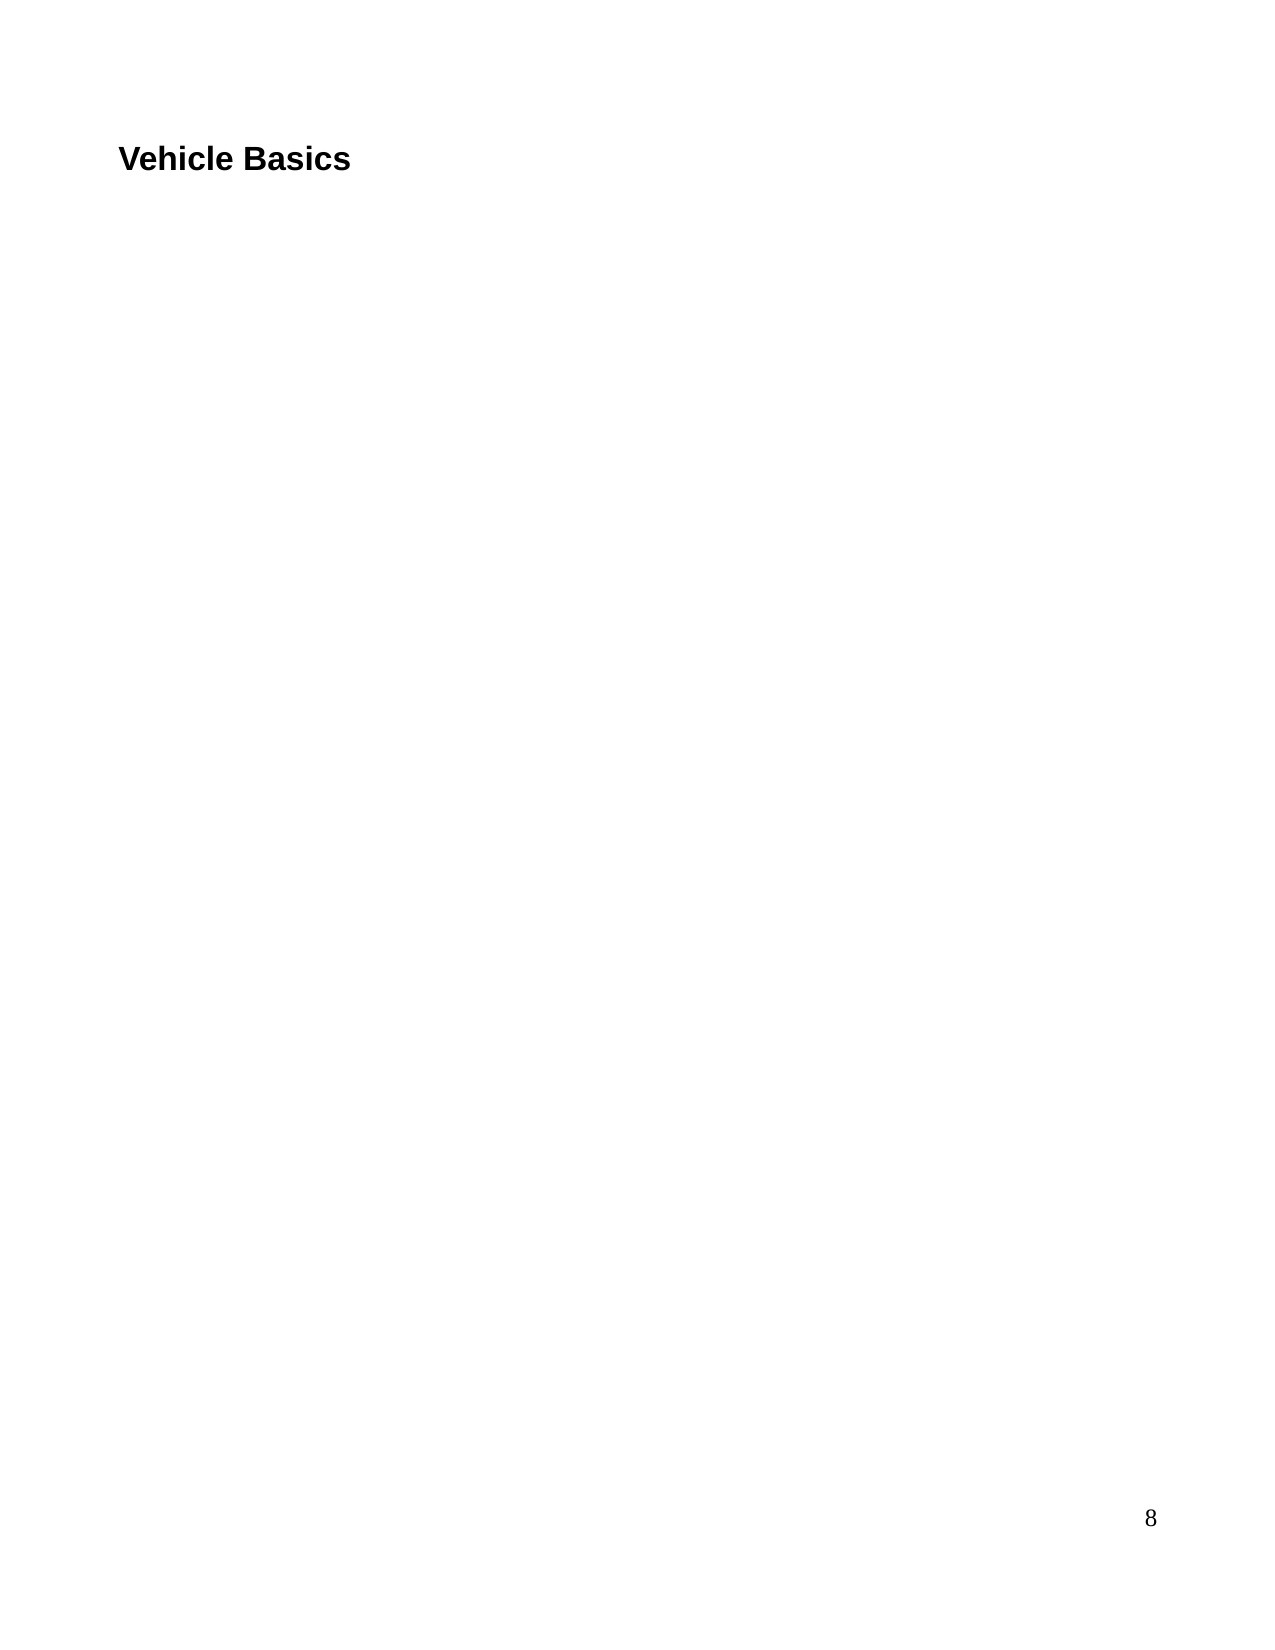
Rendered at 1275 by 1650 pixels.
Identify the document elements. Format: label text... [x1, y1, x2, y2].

subtitle Vehicle Basics [118, 139, 1157, 178]
